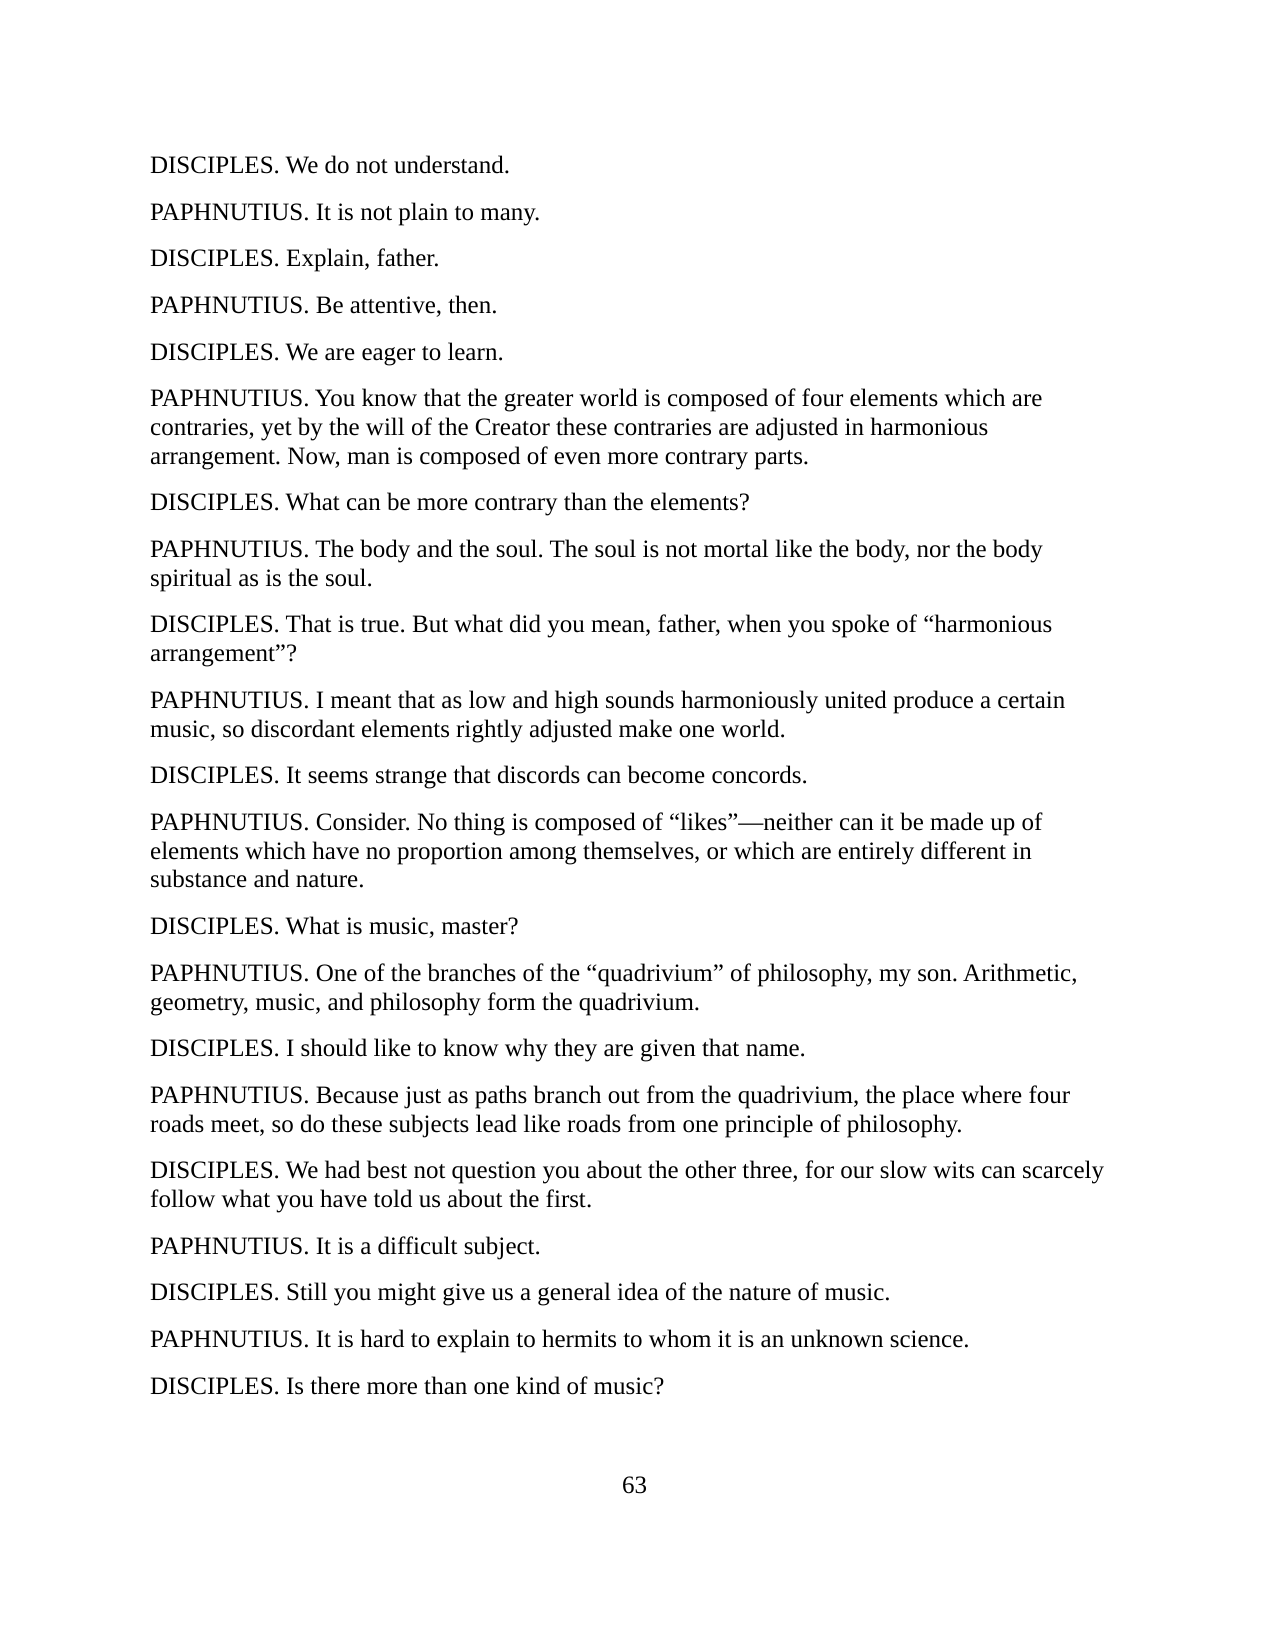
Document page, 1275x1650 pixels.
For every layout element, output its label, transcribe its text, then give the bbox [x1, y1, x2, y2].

text PAPHNUTIUS. I meant that as low and high sounds harmoniously united produce a certain music, so discordant elements rightly adjusted make one world. [150, 685, 1125, 742]
text PAPHNUTIUS. It is a difficult subject. [150, 1231, 1125, 1259]
text PAPHNUTIUS. One of the branches of the “quadrivium” of philosophy, my son. Arithmetic, geometry, music, and philosophy form the quadrivium. [150, 958, 1125, 1015]
text PAPHNUTIUS. The body and the soul. The soul is not mortal like the body, nor the body spiritual as is the soul. [150, 534, 1125, 592]
text DISCIPLES. We do not understand. [150, 150, 1125, 179]
text PAPHNUTIUS. Consider. No thing is composed of “likes”—neither can it be made up of elements which have no proportion among themselves, or which are entirely different in substance and nature. [150, 807, 1125, 893]
text DISCIPLES. I should like to know why they are given that name. [150, 1033, 1125, 1062]
text DISCIPLES. We had best not question you about the other three, for our slow wits can scarcely follow what you have told us about the first. [150, 1155, 1125, 1213]
text DISCIPLES. Still you might give us a general idea of the nature of music. [150, 1277, 1125, 1306]
text PAPHNUTIUS. You know that the greater world is composed of four elements which are contraries, yet by the will of the Creator these contraries are adjusted in harmonious arrangement. Now, man is composed of even more contrary parts. [150, 383, 1125, 469]
text DISCIPLES. Is there more than one kind of music? [150, 1371, 1125, 1399]
text DISCIPLES. That is true. But what did you mean, father, when you spoke of “harmonious arrangement”? [150, 609, 1125, 667]
text PAPHNUTIUS. Be attentive, then. [150, 290, 1125, 319]
text DISCIPLES. What can be more contrary than the elements? [150, 487, 1125, 516]
text PAPHNUTIUS. Because just as paths branch out from the quadrivium, the place where four roads meet, so do these subjects lead like roads from one principle of philosophy. [150, 1080, 1125, 1137]
text PAPHNUTIUS. It is hard to explain to hermits to whom it is an unknown science. [150, 1324, 1125, 1353]
text DISCIPLES. It seems strange that discords can become concords. [150, 760, 1125, 789]
text DISCIPLES. What is music, master? [150, 911, 1125, 940]
text DISCIPLES. We are eager to learn. [150, 337, 1125, 365]
text DISCIPLES. Explain, father. [150, 243, 1125, 272]
text PAPHNUTIUS. It is not plain to many. [150, 197, 1125, 225]
